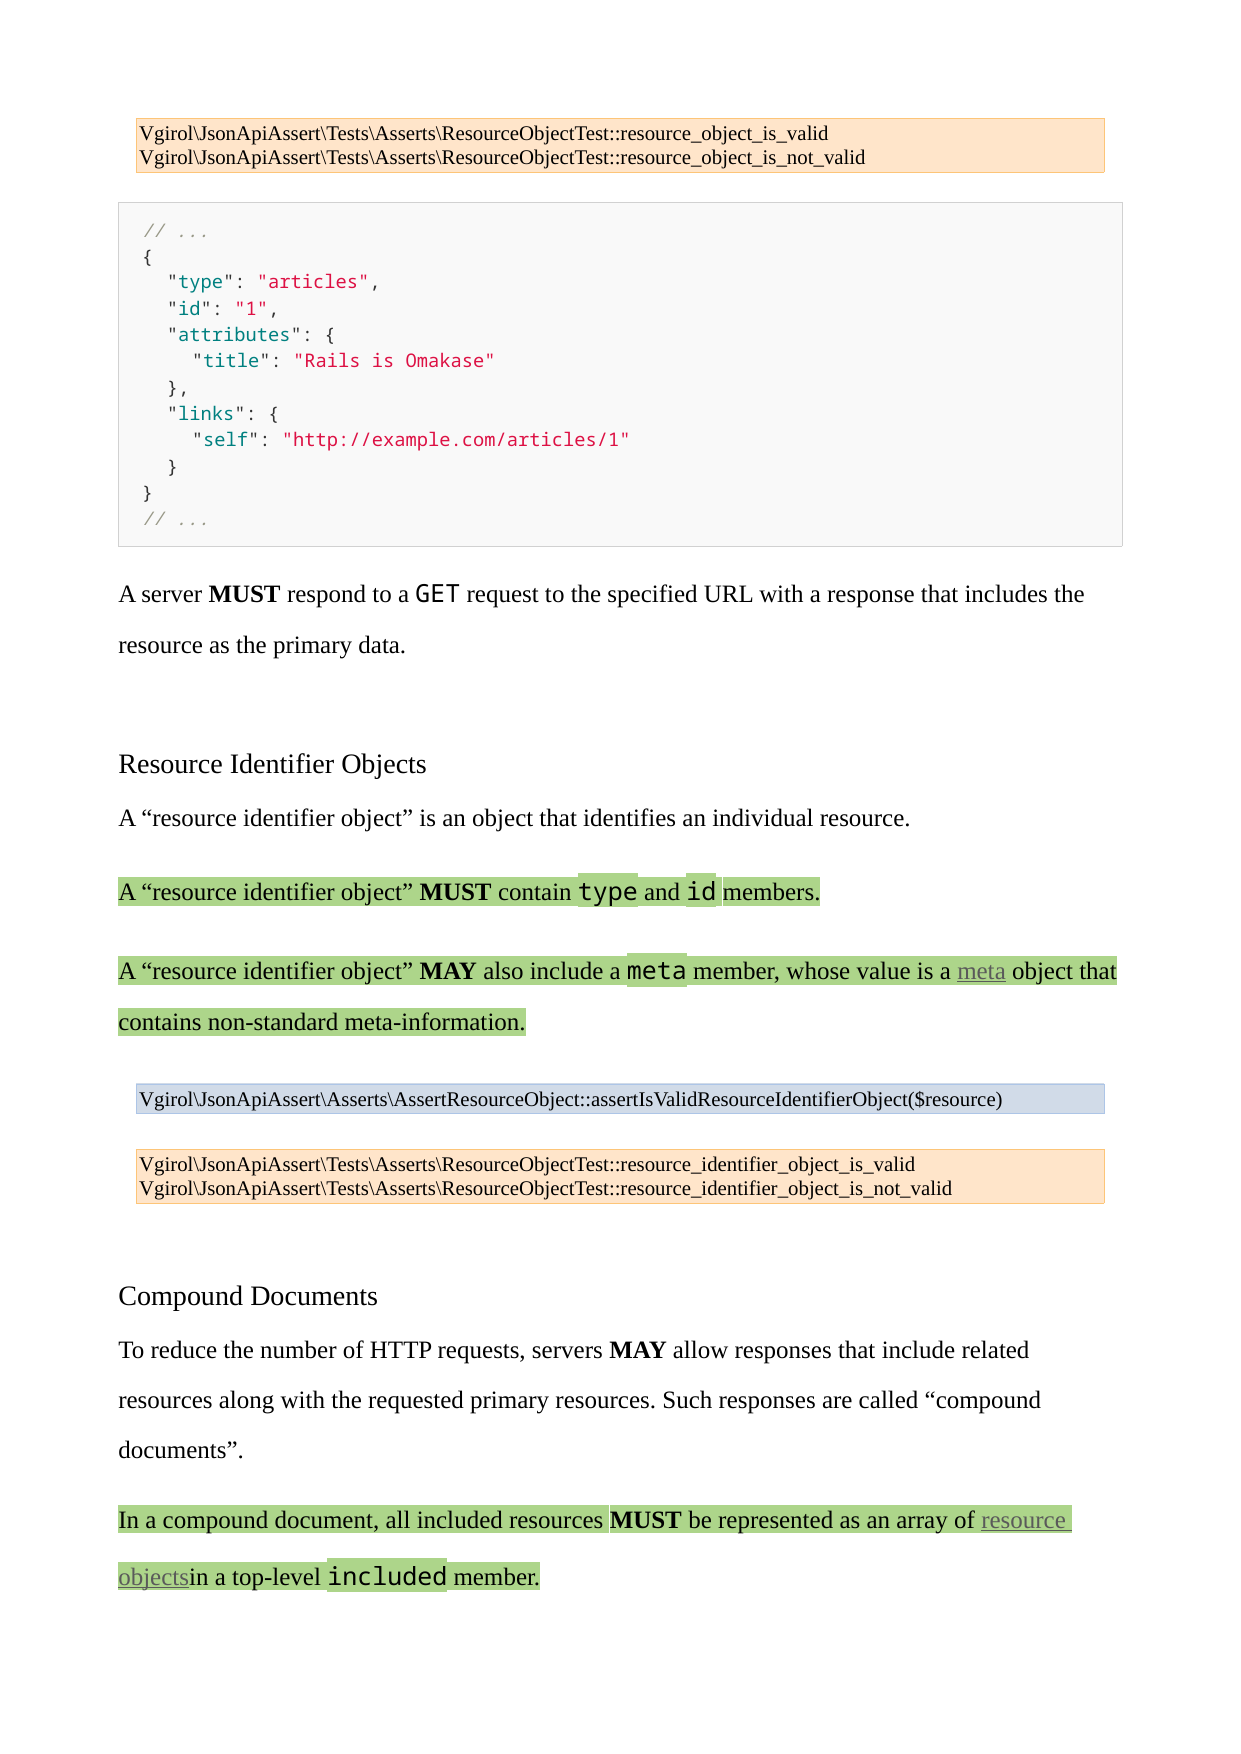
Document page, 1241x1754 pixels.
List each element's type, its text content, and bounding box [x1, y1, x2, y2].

text "attributes": { [119, 306, 1122, 332]
text // ... [119, 489, 1122, 546]
text } [119, 464, 1122, 489]
text Vgirol\JsonApiAssert\Tests\Asserts\ResourceObjectTest::resource_identifier_object_is_valid [137, 1150, 1104, 1173]
text A “resource identifier object” MAY also include a meta member, whose value is a meta object that contains non-standard meta-information. [118, 952, 1122, 1036]
text Vgirol\JsonApiAssert\Asserts\AssertResourceObject::assertIsValidResourceIdentifierObject($resource) [137, 1085, 1104, 1113]
text "type": "articles", [119, 253, 1122, 279]
text To reduce the number of HTTP requests, servers MAY allow responses that include related resources along with the requested primary resources. Such responses are called “compound documents”. [118, 1335, 1122, 1463]
text "links": { [119, 384, 1122, 411]
text A “resource identifier object” MUST contain type and id members. [118, 873, 1122, 907]
subtitle Resource Identifier Objects [118, 747, 1122, 780]
text Vgirol\JsonApiAssert\Tests\Asserts\ResourceObjectTest::resource_object_is_not_valid [137, 142, 1104, 172]
text "self": "http://example.com/articles/1" [119, 411, 1122, 437]
text }, [119, 358, 1122, 384]
text }, [408, 358, 414, 366]
text In a compound document, all included resources MUST be represented as an array of resource objectsin a top-level included member. [118, 1505, 1122, 1592]
text "title": "Rails is Omakase" [119, 332, 1122, 358]
text { [119, 227, 1122, 253]
text A “resource identifier object” is an object that identifies an individual resource. [118, 803, 1122, 832]
text } [476, 437, 482, 445]
text "id": "1", [119, 279, 1122, 306]
text } [119, 437, 1122, 464]
text Vgirol\JsonApiAssert\Tests\Asserts\ResourceObjectTest::resource_object_is_valid [137, 119, 1104, 142]
text A server MUST respond to a GET request to the specified URL with a response that includes the resource as the primary data. [118, 576, 1122, 659]
text Vgirol\JsonApiAssert\Tests\Asserts\ResourceObjectTest::resource_identifier_object_is_not_valid [137, 1173, 1104, 1203]
text // ... [119, 203, 1122, 227]
subtitle Compound Documents [118, 1279, 1122, 1312]
